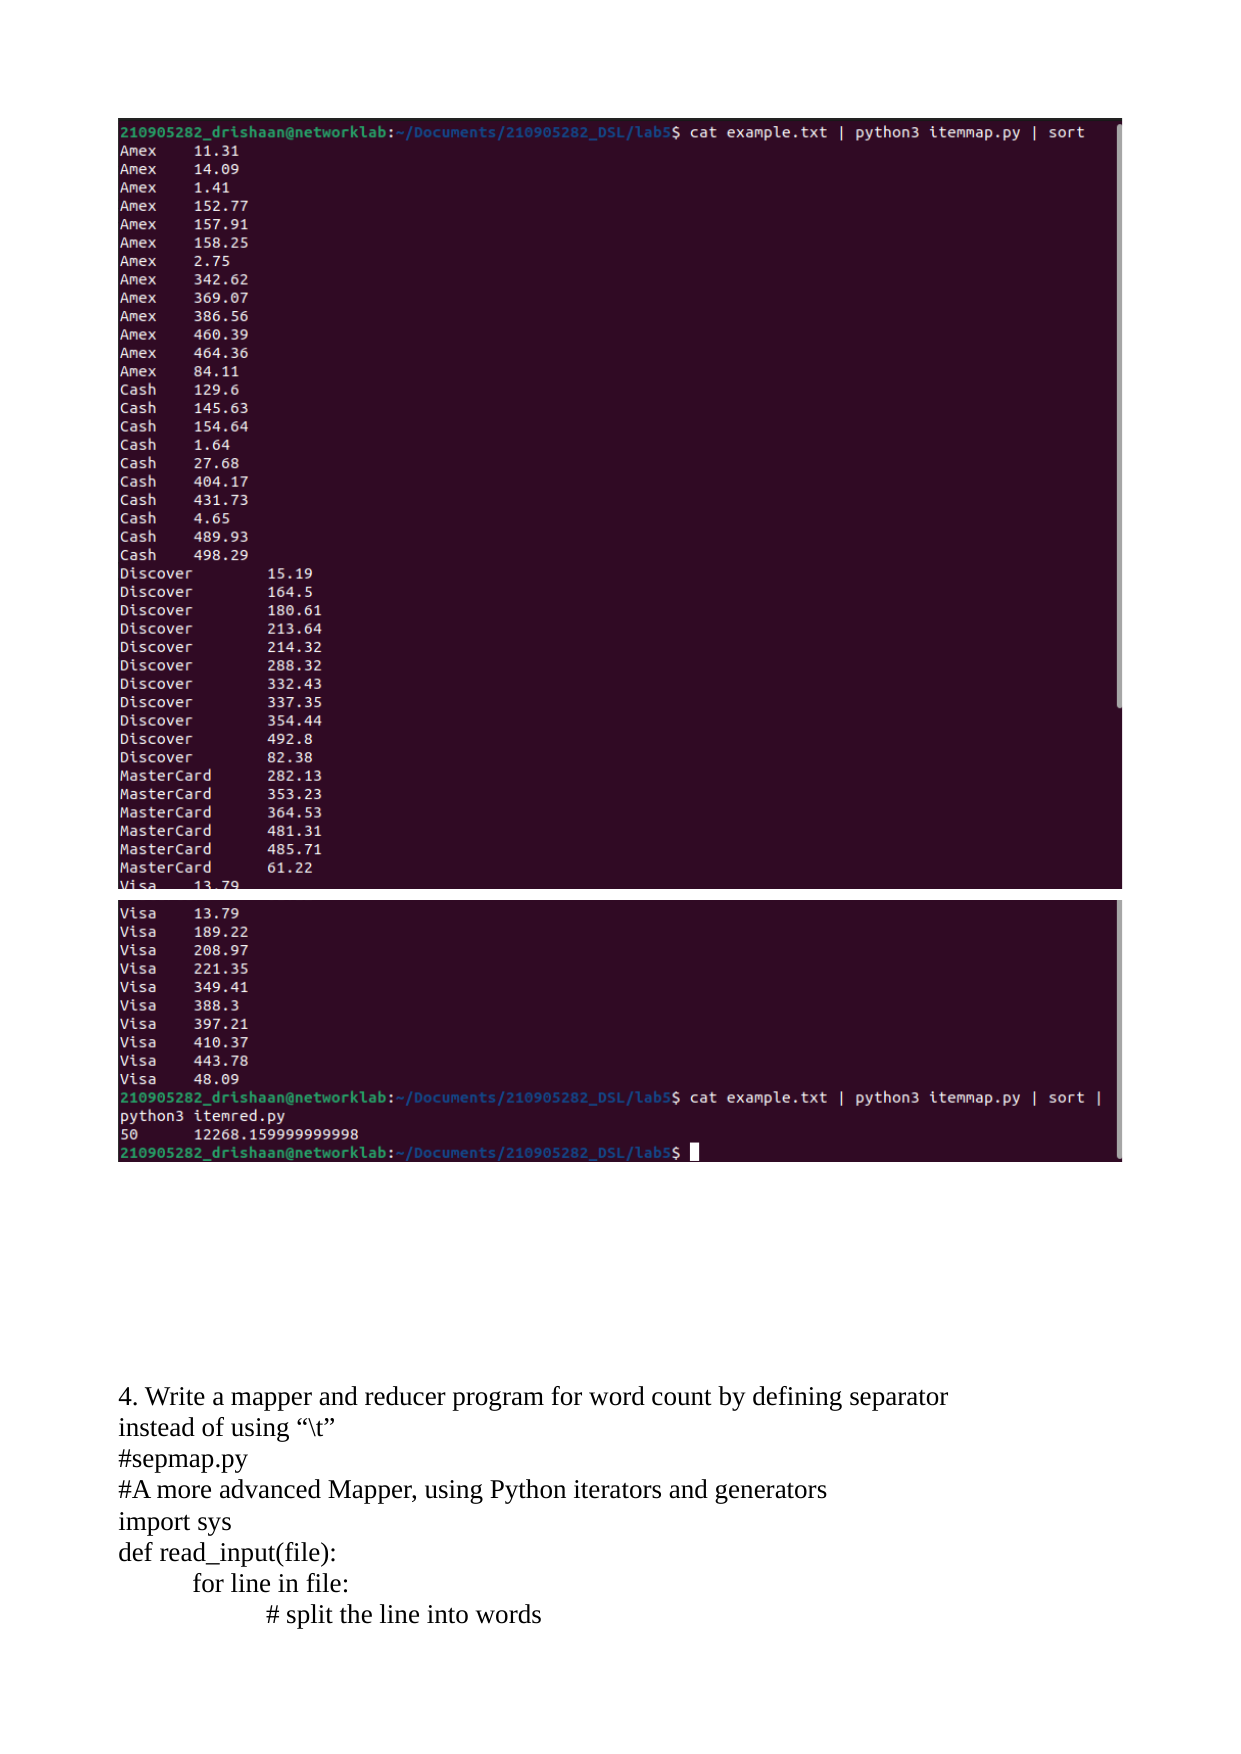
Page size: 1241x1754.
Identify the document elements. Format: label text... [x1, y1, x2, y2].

text def read_input(file): [118, 1536, 1122, 1567]
text # split the line into words [118, 1598, 1122, 1629]
picture [118, 900, 1123, 1162]
text for line in file: [118, 1567, 1122, 1598]
text instead of using “\t” [118, 1411, 1122, 1442]
text 4. Write a mapper and reducer program for word count by defining separator [118, 1380, 1122, 1411]
text #A more advanced Mapper, using Python iterators and generators [118, 1473, 1122, 1505]
picture [118, 118, 1123, 889]
text import sys [118, 1505, 1122, 1536]
text #sepmap.py [118, 1442, 1122, 1473]
